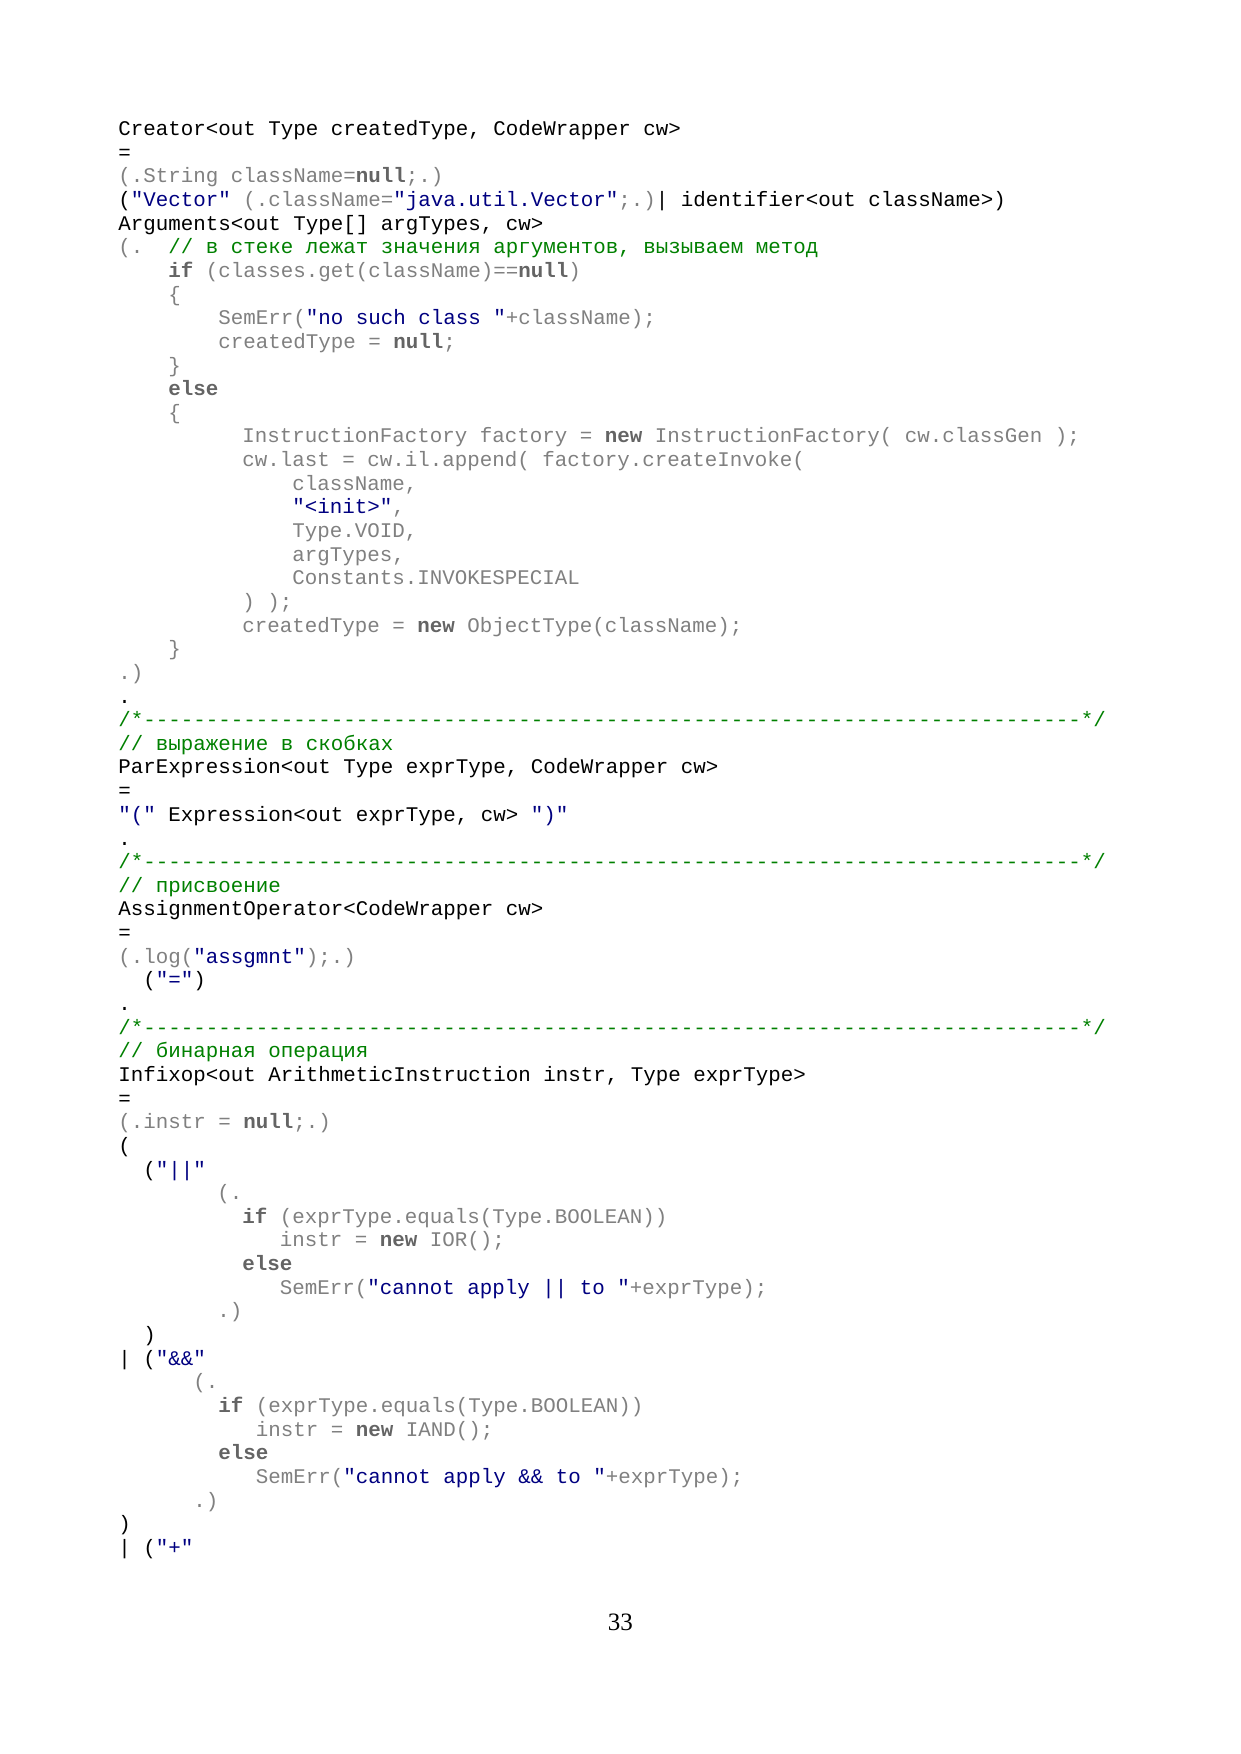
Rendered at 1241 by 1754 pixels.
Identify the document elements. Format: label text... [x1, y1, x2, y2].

text { [118, 284, 1122, 307]
text (.log("assgmnt");.) [118, 946, 1122, 969]
text . [118, 993, 1122, 1017]
text SemErr("no such class "+className); [118, 307, 1122, 331]
text | ("+" [118, 1537, 1122, 1561]
text { [118, 402, 1122, 426]
text . [118, 686, 1122, 709]
text "(" Expression<out exprType, cw> ")" [118, 804, 1122, 827]
text SemErr("cannot apply || to "+exprType); [118, 1277, 1122, 1300]
text else [118, 1442, 1122, 1466]
text ParExpression<out Type exprType, CodeWrapper cw> [118, 757, 1122, 780]
text (.instr = null;.) [118, 1111, 1122, 1135]
text /*---------------------------------------------------------------------------*/ [118, 1017, 1122, 1040]
text if (classes.get(className)==null) [118, 260, 1122, 284]
text | ("&&" [118, 1348, 1122, 1371]
text // выражение в скобках [118, 733, 1122, 757]
text = [118, 142, 1122, 165]
text createdType = null; [118, 331, 1122, 354]
text SemErr("cannot apply && to "+exprType); [118, 1466, 1122, 1489]
text = [118, 1088, 1122, 1111]
text . [118, 827, 1122, 851]
text .) [118, 662, 1122, 686]
text createdType = new ObjectType(className); [118, 615, 1122, 638]
text argTypes, [118, 544, 1122, 567]
text Type.VOID, [118, 520, 1122, 544]
text // присвоение [118, 875, 1122, 898]
text if (exprType.equals(Type.BOOLEAN)) [118, 1395, 1122, 1419]
text ("||" [118, 1158, 1122, 1182]
text ) [118, 1513, 1122, 1537]
text (.String className=null;.) [118, 165, 1122, 189]
text (. [118, 1371, 1122, 1395]
text ("Vector" (.className="java.util.Vector";.)| identifier<out className>) Arguments<out Type[] argTypes, cw> [118, 189, 1122, 236]
text } [118, 638, 1122, 662]
text Constants.INVOKESPECIAL [118, 567, 1122, 591]
text Infixop<out ArithmeticInstruction instr, Type exprType> [118, 1064, 1122, 1088]
text ( [118, 1135, 1122, 1158]
text /*---------------------------------------------------------------------------*/ [118, 709, 1122, 733]
text else [118, 1253, 1122, 1277]
text Creator<out Type createdType, CodeWrapper cw> [118, 118, 1122, 142]
text AssignmentOperator<CodeWrapper cw> [118, 898, 1122, 922]
text if (exprType.equals(Type.BOOLEAN)) [118, 1206, 1122, 1229]
text else [118, 378, 1122, 402]
text /*---------------------------------------------------------------------------*/ [118, 851, 1122, 875]
text cw.last = cw.il.append( factory.createInvoke( [118, 449, 1122, 473]
text .) [118, 1489, 1122, 1513]
text = [118, 922, 1122, 946]
text ) [118, 1324, 1122, 1348]
text .) [118, 1300, 1122, 1324]
text className, [118, 473, 1122, 496]
text (. // в стеке лежат значения аргументов, вызываем метод [118, 236, 1122, 260]
text "<init>", [118, 496, 1122, 520]
text instr = new IAND(); [118, 1419, 1122, 1442]
text ("=") [118, 969, 1122, 993]
text = [118, 780, 1122, 804]
text ) ); [118, 591, 1122, 615]
text InstructionFactory factory = new InstructionFactory( cw.classGen ); [118, 426, 1122, 449]
text (. [118, 1182, 1122, 1206]
text instr = new IOR(); [118, 1229, 1122, 1253]
text } [118, 354, 1122, 378]
text // бинарная операция [118, 1040, 1122, 1064]
